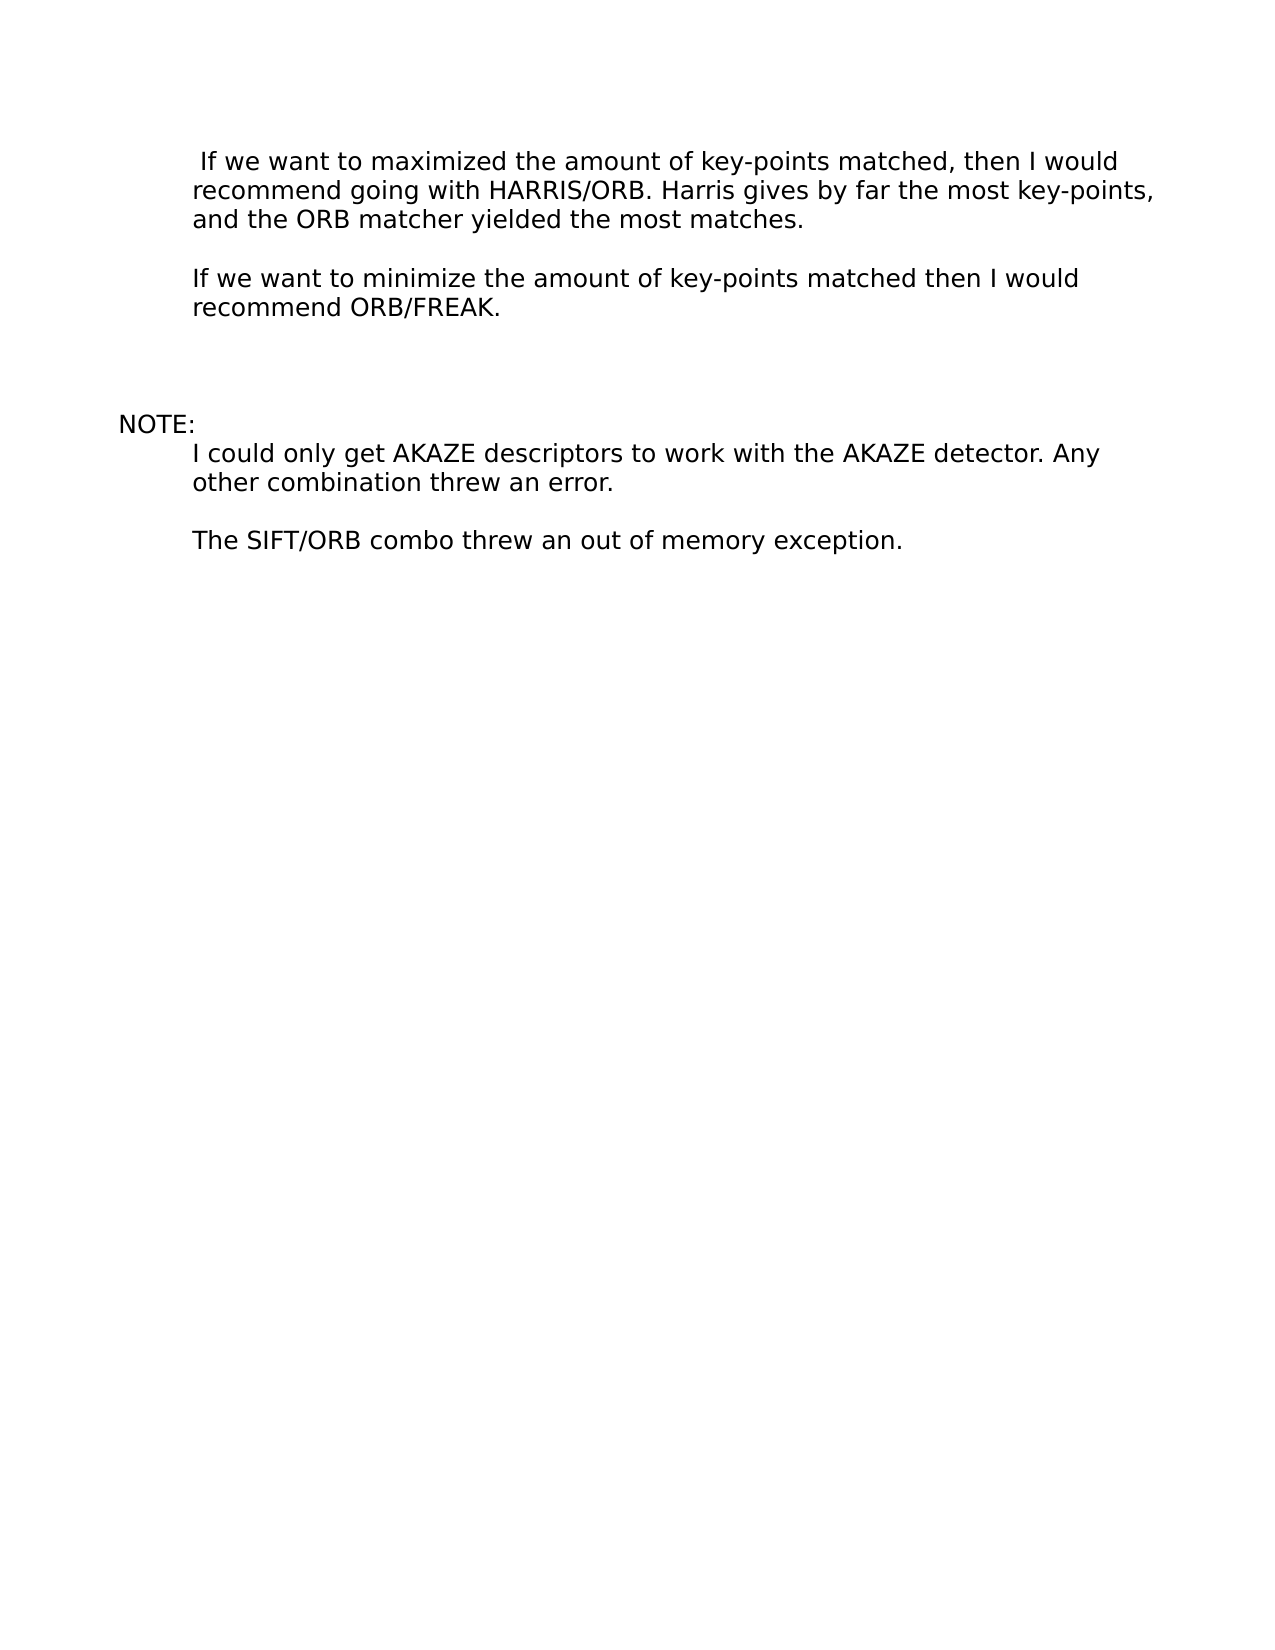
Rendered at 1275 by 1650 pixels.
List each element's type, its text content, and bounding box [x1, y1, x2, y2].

text The SIFT/ORB combo threw an out of memory exception. [118, 526, 1157, 556]
text If we want to maximized the amount of key-points matched, then I would recommend going with HARRIS/ORB. Harris gives by far the most key-points, and the ORB matcher yielded the most matches. [192, 147, 1157, 235]
text NOTE: [118, 410, 1157, 439]
text If we want to minimize the amount of key-points matched then I would recommend ORB/FREAK. [192, 264, 1157, 322]
text I could only get AKAZE descriptors to work with the AKAZE detector. Any other combination threw an error. [192, 439, 1157, 497]
